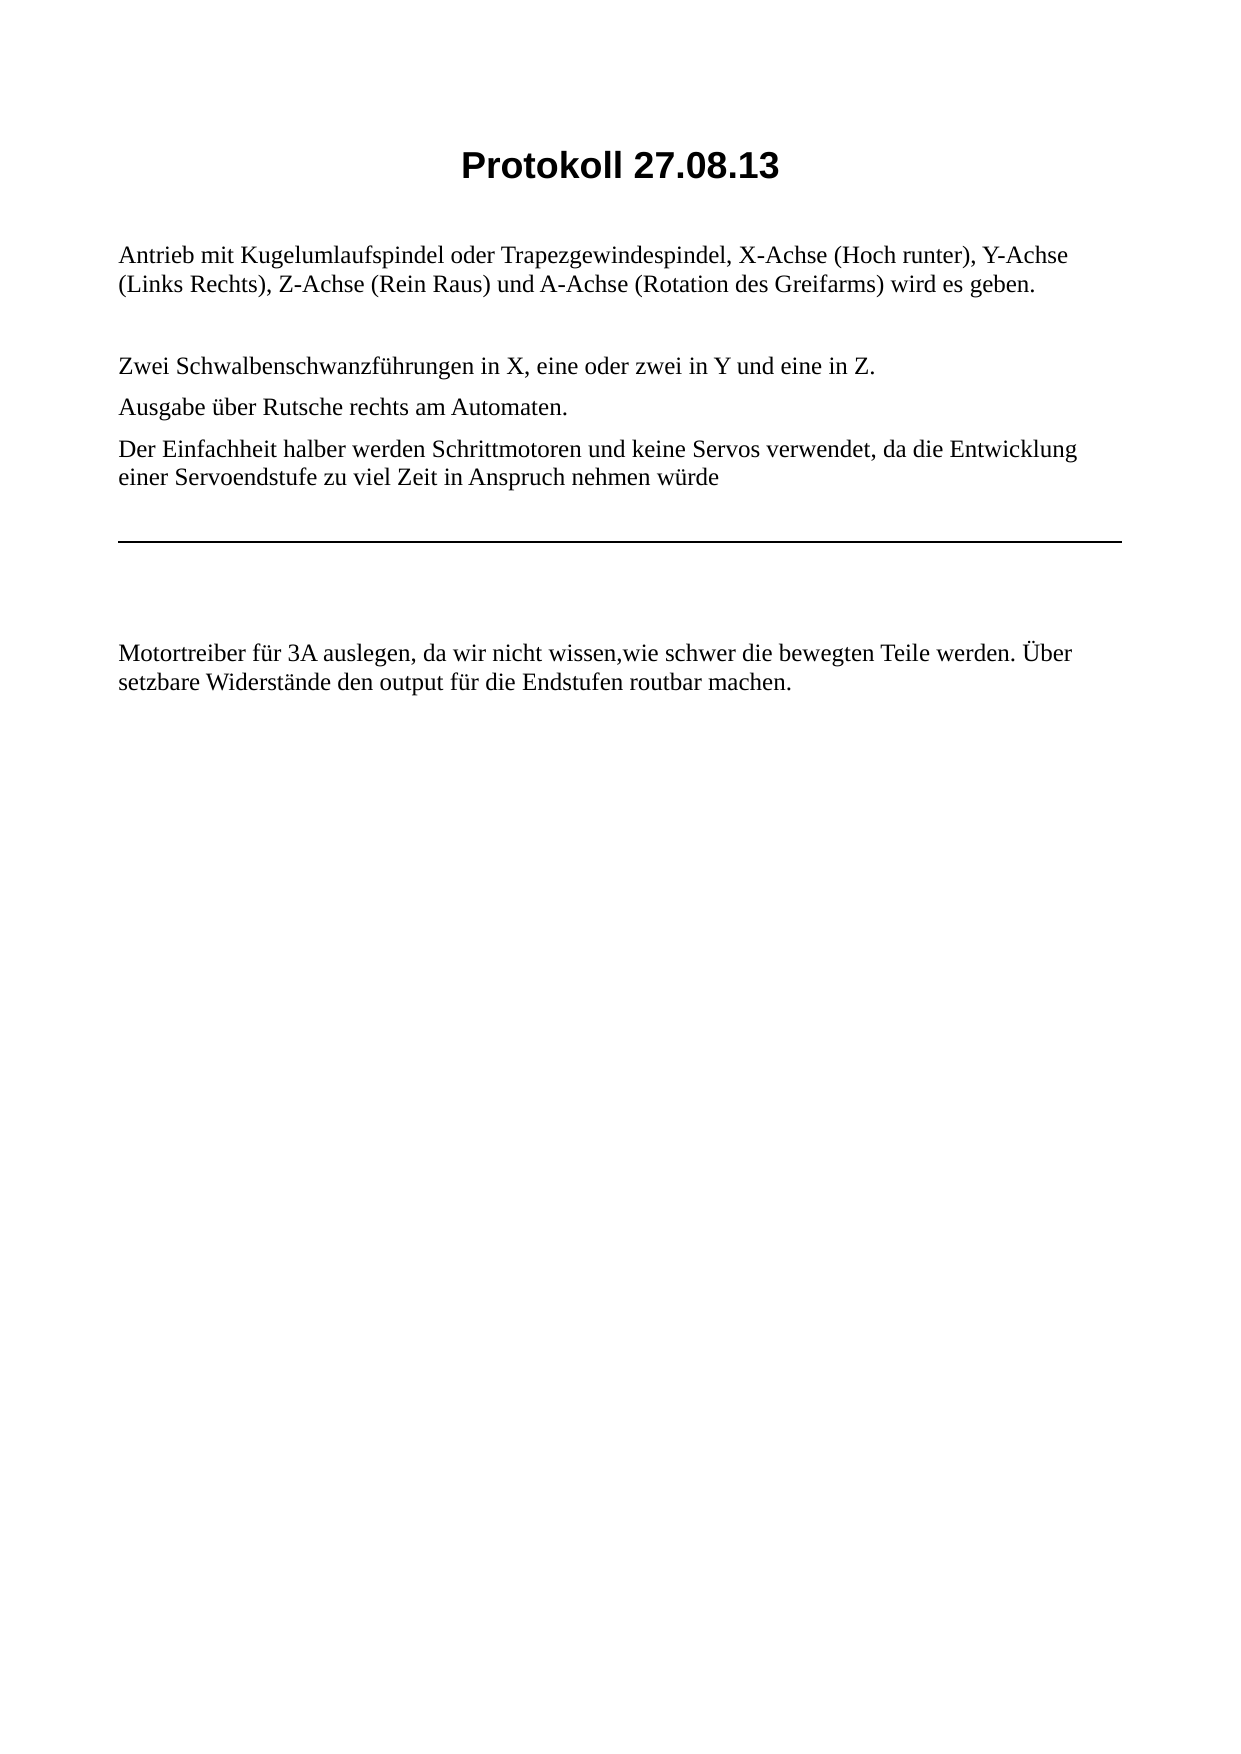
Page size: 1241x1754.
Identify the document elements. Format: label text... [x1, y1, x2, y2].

title Protokoll 27.08.13 [118, 143, 1122, 186]
text Antrieb mit Kugelumlaufspindel oder Trapezgewindespindel, X-Achse (Hoch runter), Y-Achse (Links Rechts), Z-Achse (Rein Raus) und A-Achse (Rotation des Greifarms) wird es geben. [118, 240, 1122, 297]
text Der Einfachheit halber werden Schrittmotoren und keine Servos verwendet, da die Entwicklung einer Servoendstufe zu viel Zeit in Anspruch nehmen würde [118, 434, 1122, 491]
text Motortreiber für 3A auslegen, da wir nicht wissen,wie schwer die bewegten Teile werden. Über setzbare Widerstände den output für die Endstufen routbar machen. [118, 638, 1122, 696]
text Ausgabe über Rutsche rechts am Automaten. [118, 392, 1122, 421]
text Zwei Schwalbenschwanzführungen in X, eine oder zwei in Y und eine in Z. [118, 351, 1122, 380]
